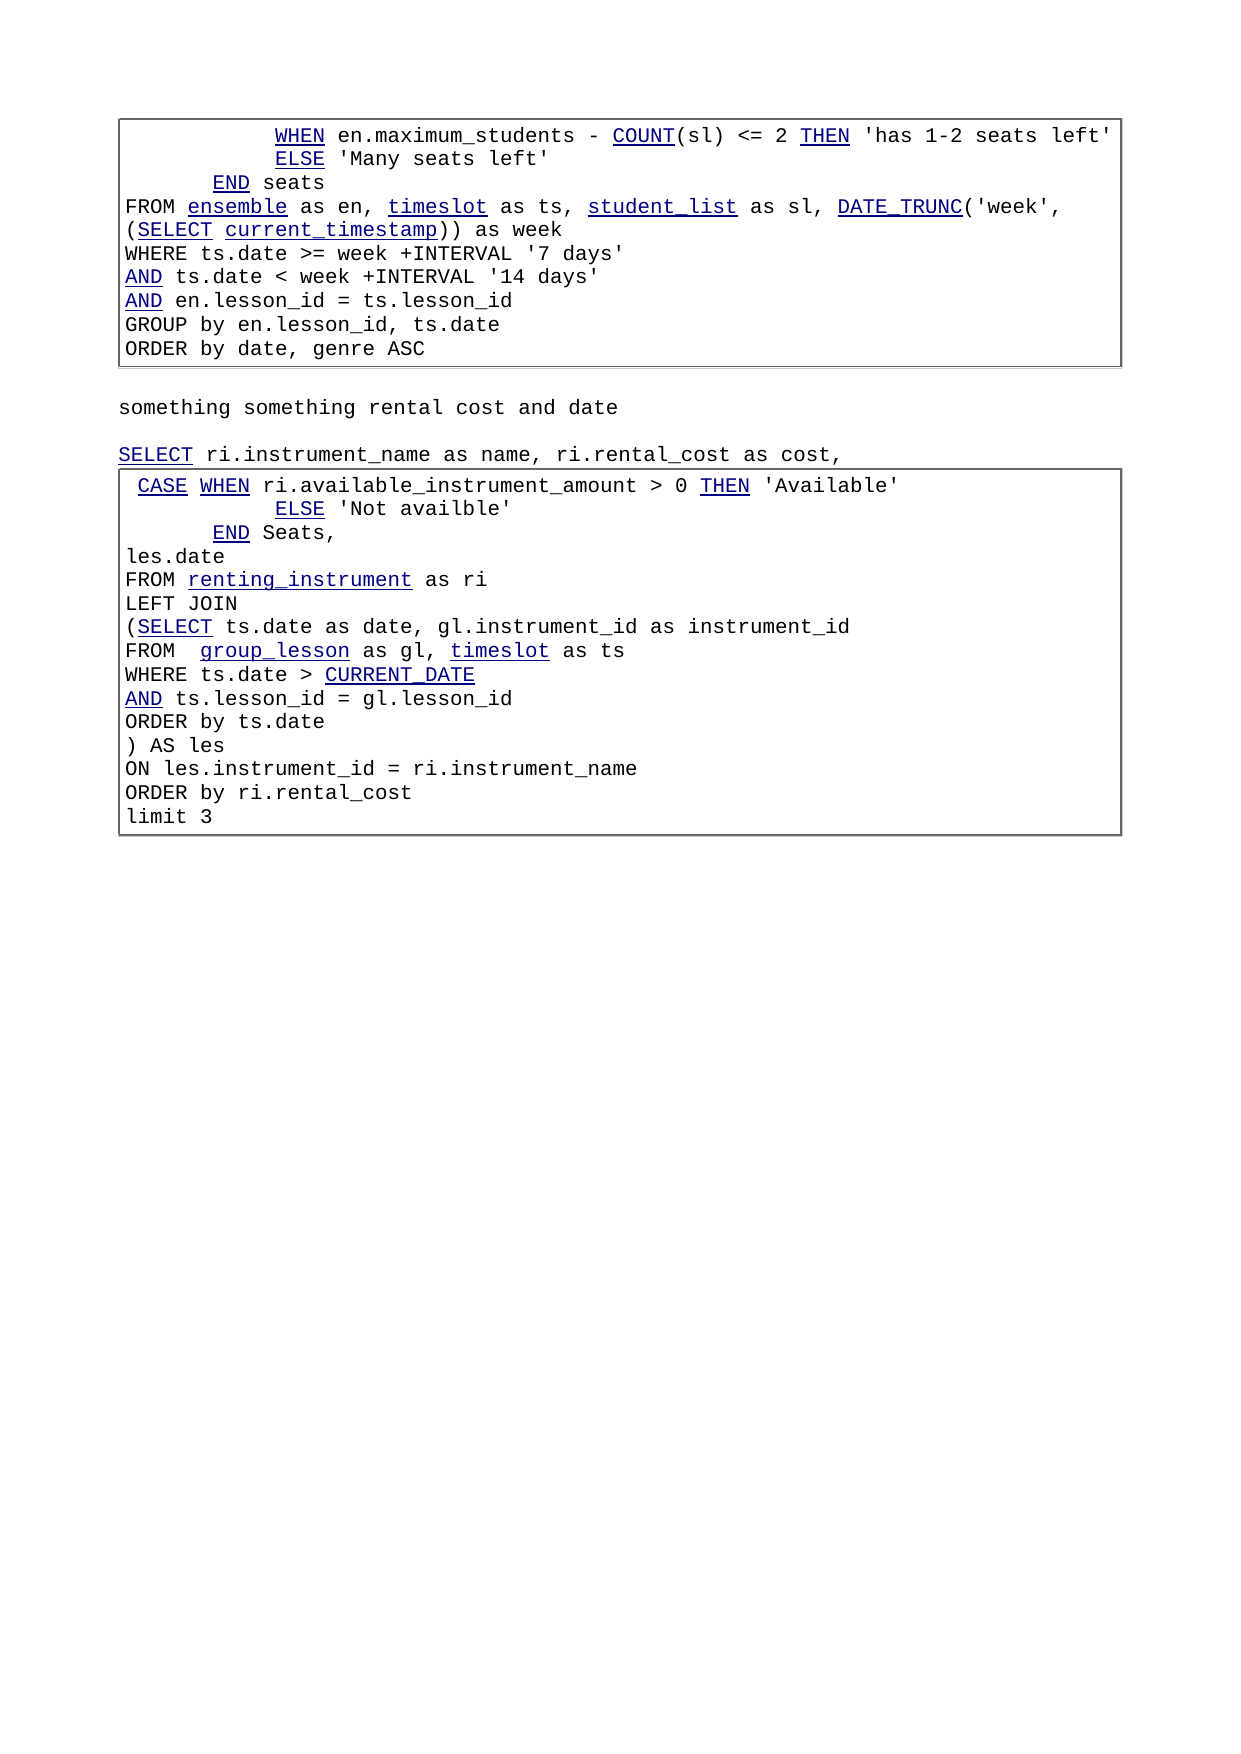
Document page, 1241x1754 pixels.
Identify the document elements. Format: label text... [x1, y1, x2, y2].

text (SELECT ts.date as date, gl.instrument_id as instrument_id [120, 610, 1120, 634]
text CASE WHEN ri.available_instrument_amount > 0 THEN 'Available' [120, 470, 1120, 492]
text END seats [120, 165, 1120, 189]
text les.date [120, 539, 1120, 563]
text WHERE ts.date >= week +INTERVAL '7 days' [120, 236, 1120, 260]
text ELSE 'Many seats left' [120, 142, 1120, 165]
text ELSE 'Not availble' [120, 492, 1120, 515]
text WHEN en.maximum_students - COUNT(sl) <= 2 THEN 'has 1-2 seats left' [120, 120, 1120, 142]
text LEFT JOIN [120, 586, 1120, 610]
text ) AS les [120, 728, 1120, 752]
text something something rental cost and date SELECT ri.instrument_name as name, ri.rental_cost as cost, [118, 397, 1122, 468]
text AND ts.lesson_id = gl.lesson_id [120, 681, 1120, 704]
text ORDER by ri.rental_cost [120, 776, 1120, 799]
text WHERE ts.date > CURRENT_DATE [120, 657, 1120, 681]
text ORDER by ts.date [120, 704, 1120, 728]
text limit 3 [120, 799, 1120, 834]
text FROM renting_instrument as ri [120, 563, 1120, 586]
text AND ts.date < week +INTERVAL '14 days' [120, 260, 1120, 284]
text ORDER by date, genre ASC [120, 331, 1120, 366]
text AND en.lesson_id = ts.lesson_id [120, 284, 1120, 307]
text FROM group_lesson as gl, timeslot as ts [120, 634, 1120, 657]
text END Seats, [120, 515, 1120, 539]
text FROM ensemble as en, timeslot as ts, student_list as sl, DATE_TRUNC('week',(SELECT current_timestamp)) as week [120, 189, 1120, 236]
text GROUP by en.lesson_id, ts.date [120, 307, 1120, 331]
text ON les.instrument_id = ri.instrument_name [120, 752, 1120, 776]
